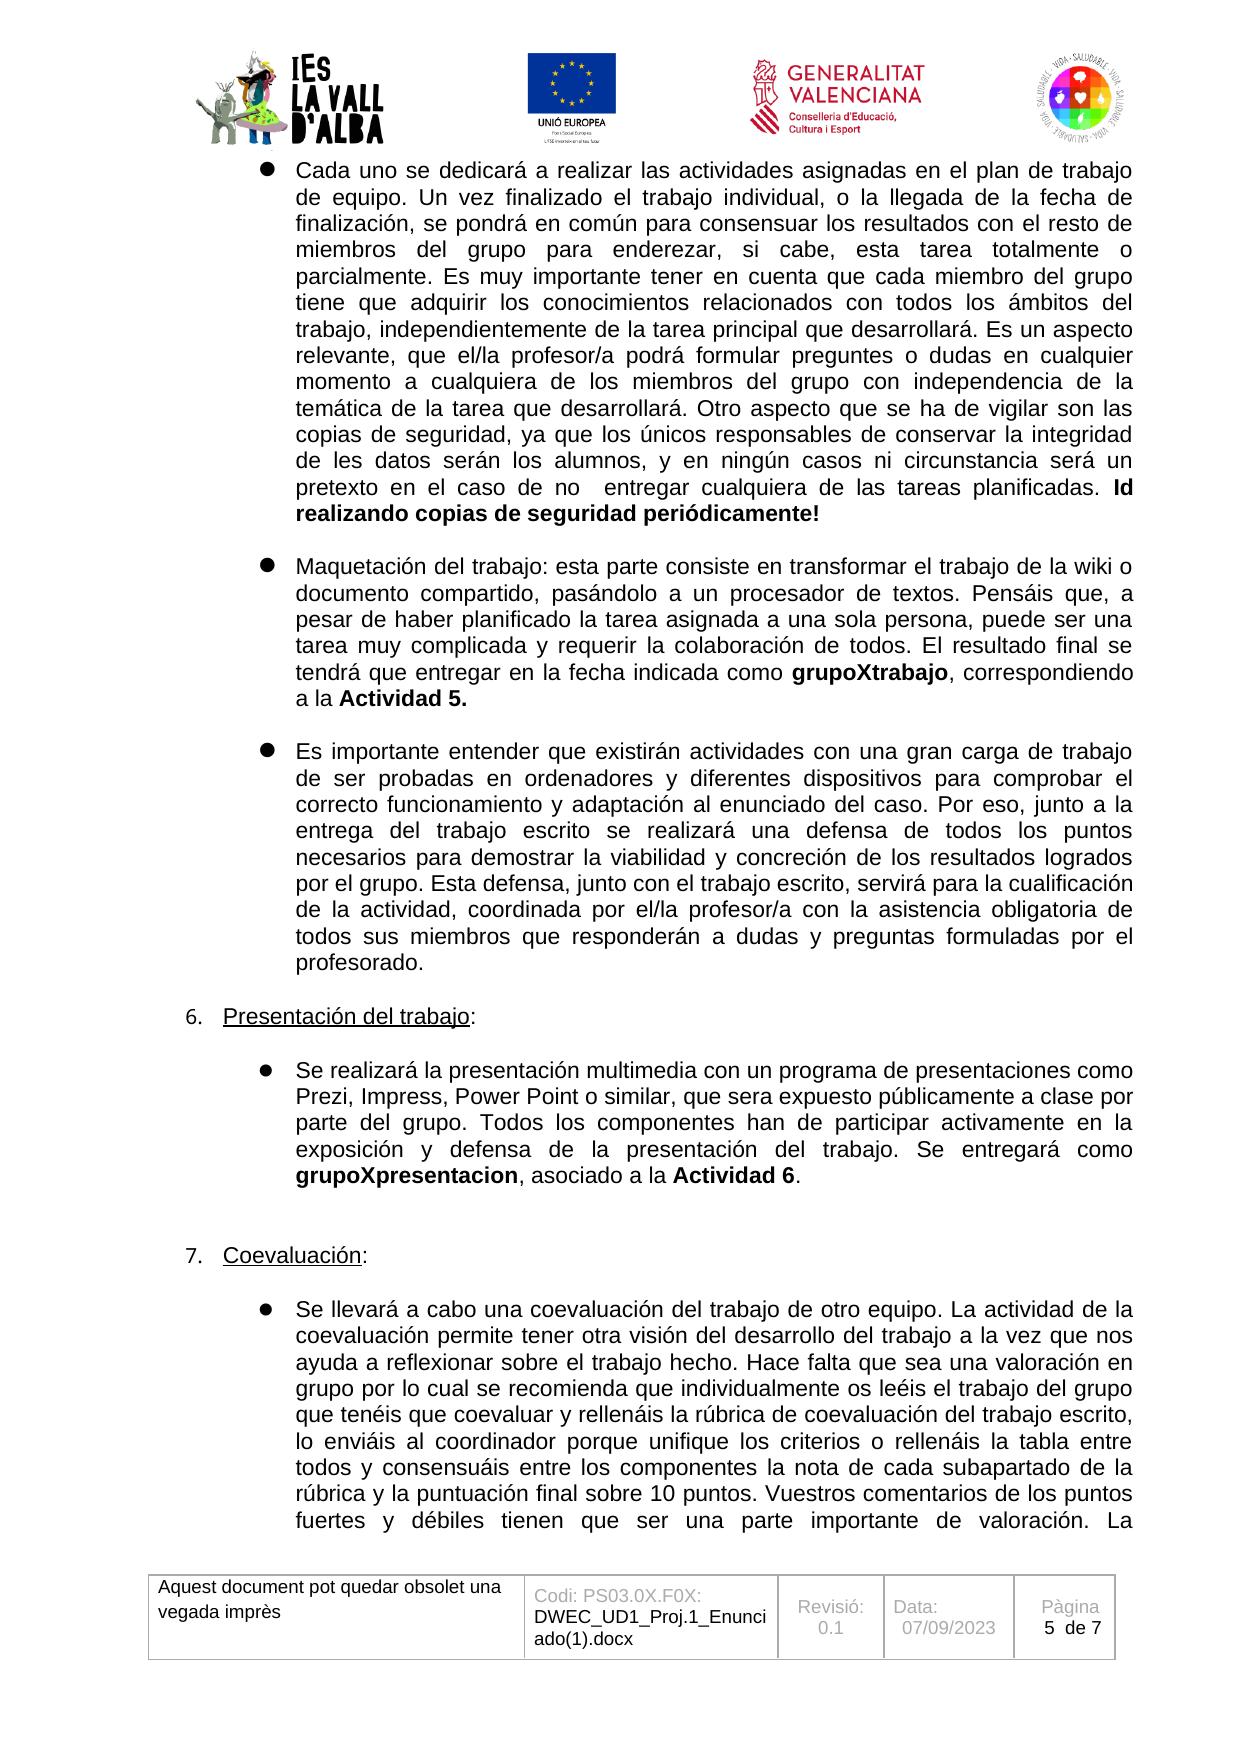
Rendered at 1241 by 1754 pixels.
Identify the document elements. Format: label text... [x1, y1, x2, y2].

list Maquetación del trabajo: esta parte consiste en transformar el trabajo de la wiki o documento compartido, pasándolo a un procesador de textos. Pensáis que, a pesar de haber planificado la tarea asignada a una sola persona, puede ser una tarea muy complicada y requerir la colaboración de todos. El resultado final se tendrá que entregar en la fecha indicada como grupoXtrabajo, correspondiendo a la Actividad 5. [258, 553, 1134, 711]
picture [194, 44, 1134, 151]
list Se llevará a cabo una coevaluación del trabajo de otro equipo. La actividad de la coevaluación permite tener otra visión del desarrollo del trabajo a la vez que nos ayuda a reflexionar sobre el trabajo hecho. Hace falta que sea una valoración en grupo por lo cual se recomienda que individualmente os leéis el trabajo del grupo que tenéis que coevaluar y rellenáis la rúbrica de coevaluación del trabajo escrito, lo enviáis al coordinador porque unifique los criterios o rellenáis la tabla entre todos y consensuáis entre los componentes la nota de cada subapartado de la rúbrica y la puntuación final sobre 10 puntos. Vuestros comentarios de los puntos fuertes y débiles tienen que ser una parte importante de valoración. La [258, 1296, 1134, 1533]
list Cada uno se dedicará a realizar las actividades asignadas en el plan de trabajo de equipo. Un vez finalizado el trabajo individual, o la llegada de la fecha de finalización, se pondrá en común para consensuar los resultados con el resto de miembros del grupo para enderezar, si cabe, esta tarea totalmente o parcialmente. Es muy importante tener en cuenta que cada miembro del grupo tiene que adquirir los conocimientos relacionados con todos los ámbitos del trabajo, independientemente de la tarea principal que desarrollará. Es un aspecto relevante, que el/la profesor/a podrá formular preguntes o dudas en cualquier momento a cualquiera de los miembros del grupo con independencia de la temática de la tarea que desarrollará. Otro aspecto que se ha de vigilar son las copias de seguridad, ya que los únicos responsables de conservar la integridad de les datos serán los alumnos, y en ningún casos ni circunstancia será un pretexto en el caso de no entregar cualquiera de las tareas planificadas. Id realizando copias de seguridad periódicamente! [258, 157, 1134, 526]
list Presentación del trabajo: [185, 1002, 1134, 1030]
list Coevaluación: [185, 1241, 1134, 1269]
list Se realizará la presentación multimedia con un programa de presentaciones como Prezi, Impress, Power Point o similar, que sera expuesto públicamente a clase por parte del grupo. Todos los componentes han de participar activamente en la exposición y defensa de la presentación del trabajo. Se entregará como grupoXpresentacion, asociado a la Actividad 6. [258, 1057, 1134, 1188]
list Es importante entender que existirán actividades con una gran carga de trabajo de ser probadas en ordenadores y diferentes dispositivos para comprobar el correcto funcionamiento y adaptación al enunciado del caso. Por eso, junto a la entrega del trabajo escrito se realizará una defensa de todos los puntos necesarios para demostrar la viabilidad y concreción de los resultados logrados por el grupo. Esta defensa, junto con el trabajo escrito, servirá para la cualificación de la actividad, coordinada por el/la profesor/a con la asistencia obligatoria de todos sus miembros que responderán a dudas y preguntas formuladas por el profesorado. [258, 738, 1134, 975]
